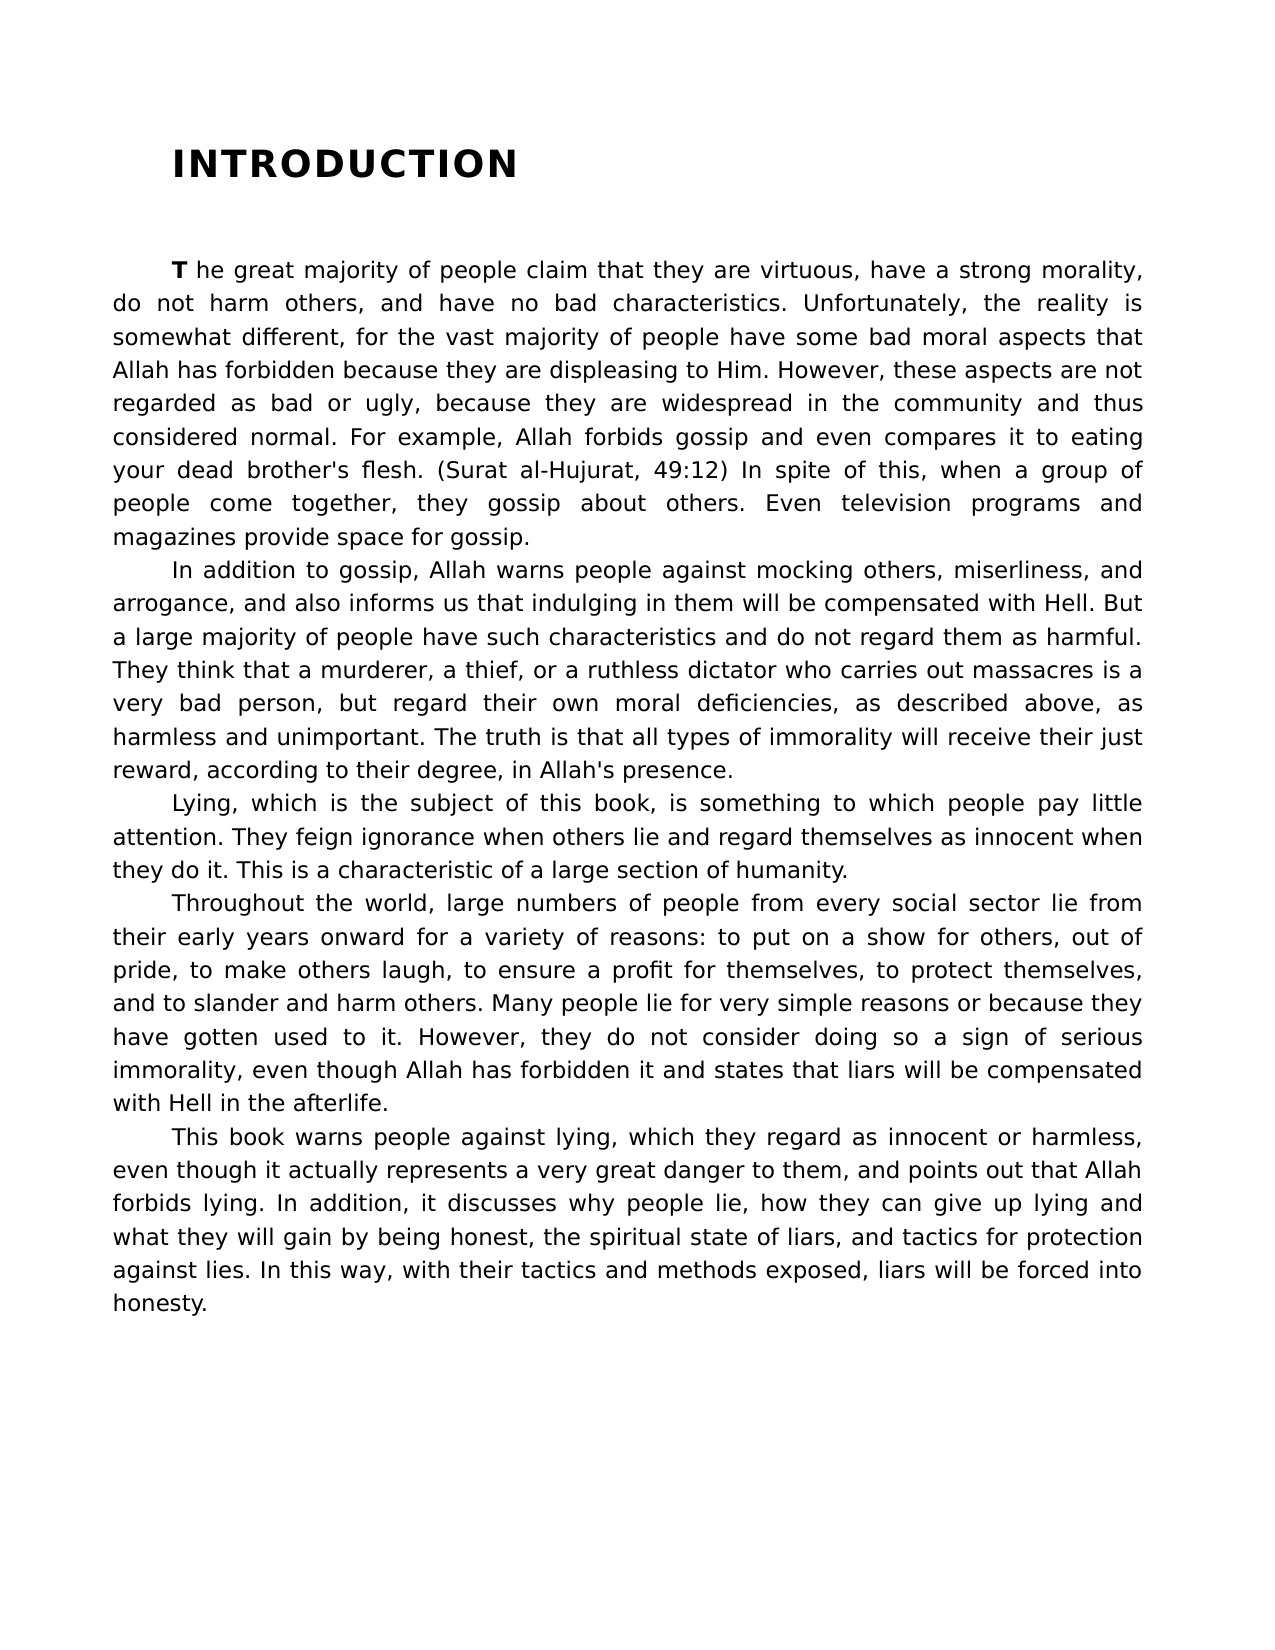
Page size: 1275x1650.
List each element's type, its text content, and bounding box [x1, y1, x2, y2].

text Lying, which is the subject of this book, is something to which people pay little attention. They feign ignorance when others lie and regard themselves as innocent when they do it. This is a characteristic of a large section of humanity. [112, 785, 1145, 885]
text This book warns people against lying, which they regard as innocent or harmless, even though it actually represents a very great danger to them, and points out that Allah forbids lying. In addition, it discusses why people lie, how they can give up lying and what they will gain by being honest, the spiritual state of liars, and tactics for protection against lies. In this way, with their tactics and methods exposed, liars will be forced into honesty. [112, 1118, 1145, 1318]
text INTRODUCTION [112, 148, 1145, 185]
text The great majority of people claim that they are virtuous, have a strong morality, do not harm others, and have no bad characteristics. Unfortunately, the reality is somewhat different, for the vast majority of people have some bad moral aspects that Allah has forbidden because they are displeasing to Him. However, these aspects are not regarded as bad or ugly, because they are widespread in the community and thus considered normal. For example, Allah forbids gossip and even compares it to eating your dead brother's flesh. (Surat al-Hujurat, 49:12) In spite of this, when a group of people come together, they gossip about others. Even television programs and magazines provide space for gossip. [112, 252, 1145, 552]
text Throughout the world, large numbers of people from every social sector lie from their early years onward for a variety of reasons: to put on a show for others, out of pride, to make others laugh, to ensure a profit for themselves, to protect themselves, and to slander and harm others. Many people lie for very simple reasons or because they have gotten used to it. However, they do not consider doing so a sign of serious immorality, even though Allah has forbidden it and states that liars will be compensated with Hell in the afterlife. [112, 885, 1145, 1118]
text In addition to gossip, Allah warns people against mocking others, miserliness, and arrogance, and also informs us that indulging in them will be compensated with Hell. But a large majority of people have such characteristics and do not regard them as harmful. They think that a murderer, a thief, or a ruthless dictator who carries out massacres is a very bad person, but regard their own moral deficiencies, as described above, as harmless and unimportant. The truth is that all types of immorality will receive their just reward, according to their degree, in Allah's presence. [112, 552, 1145, 785]
